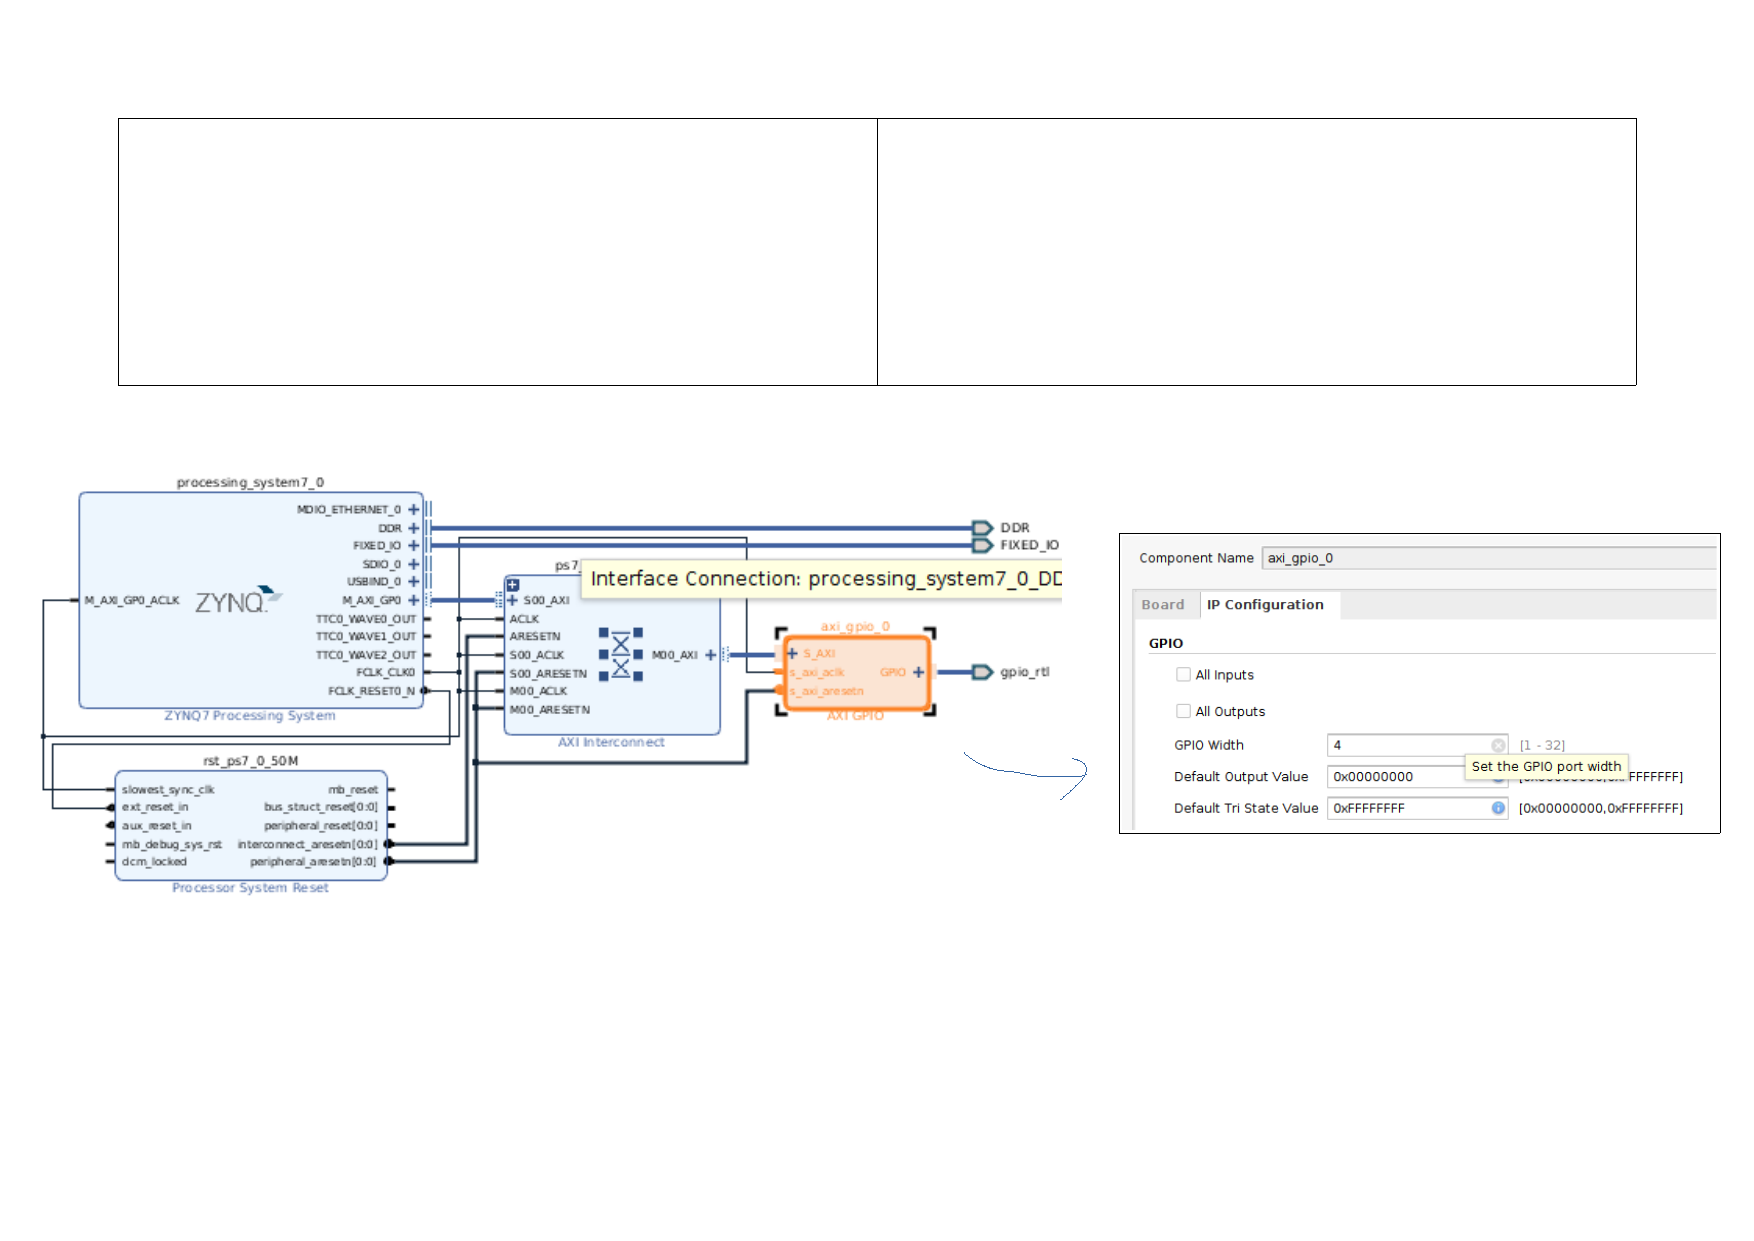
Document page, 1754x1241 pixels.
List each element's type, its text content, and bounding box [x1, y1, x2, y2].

picture [35, 448, 1062, 908]
picture [1122, 536, 1717, 830]
table_cell 4 [878, 119, 1636, 385]
table_cell 3 [119, 119, 877, 385]
